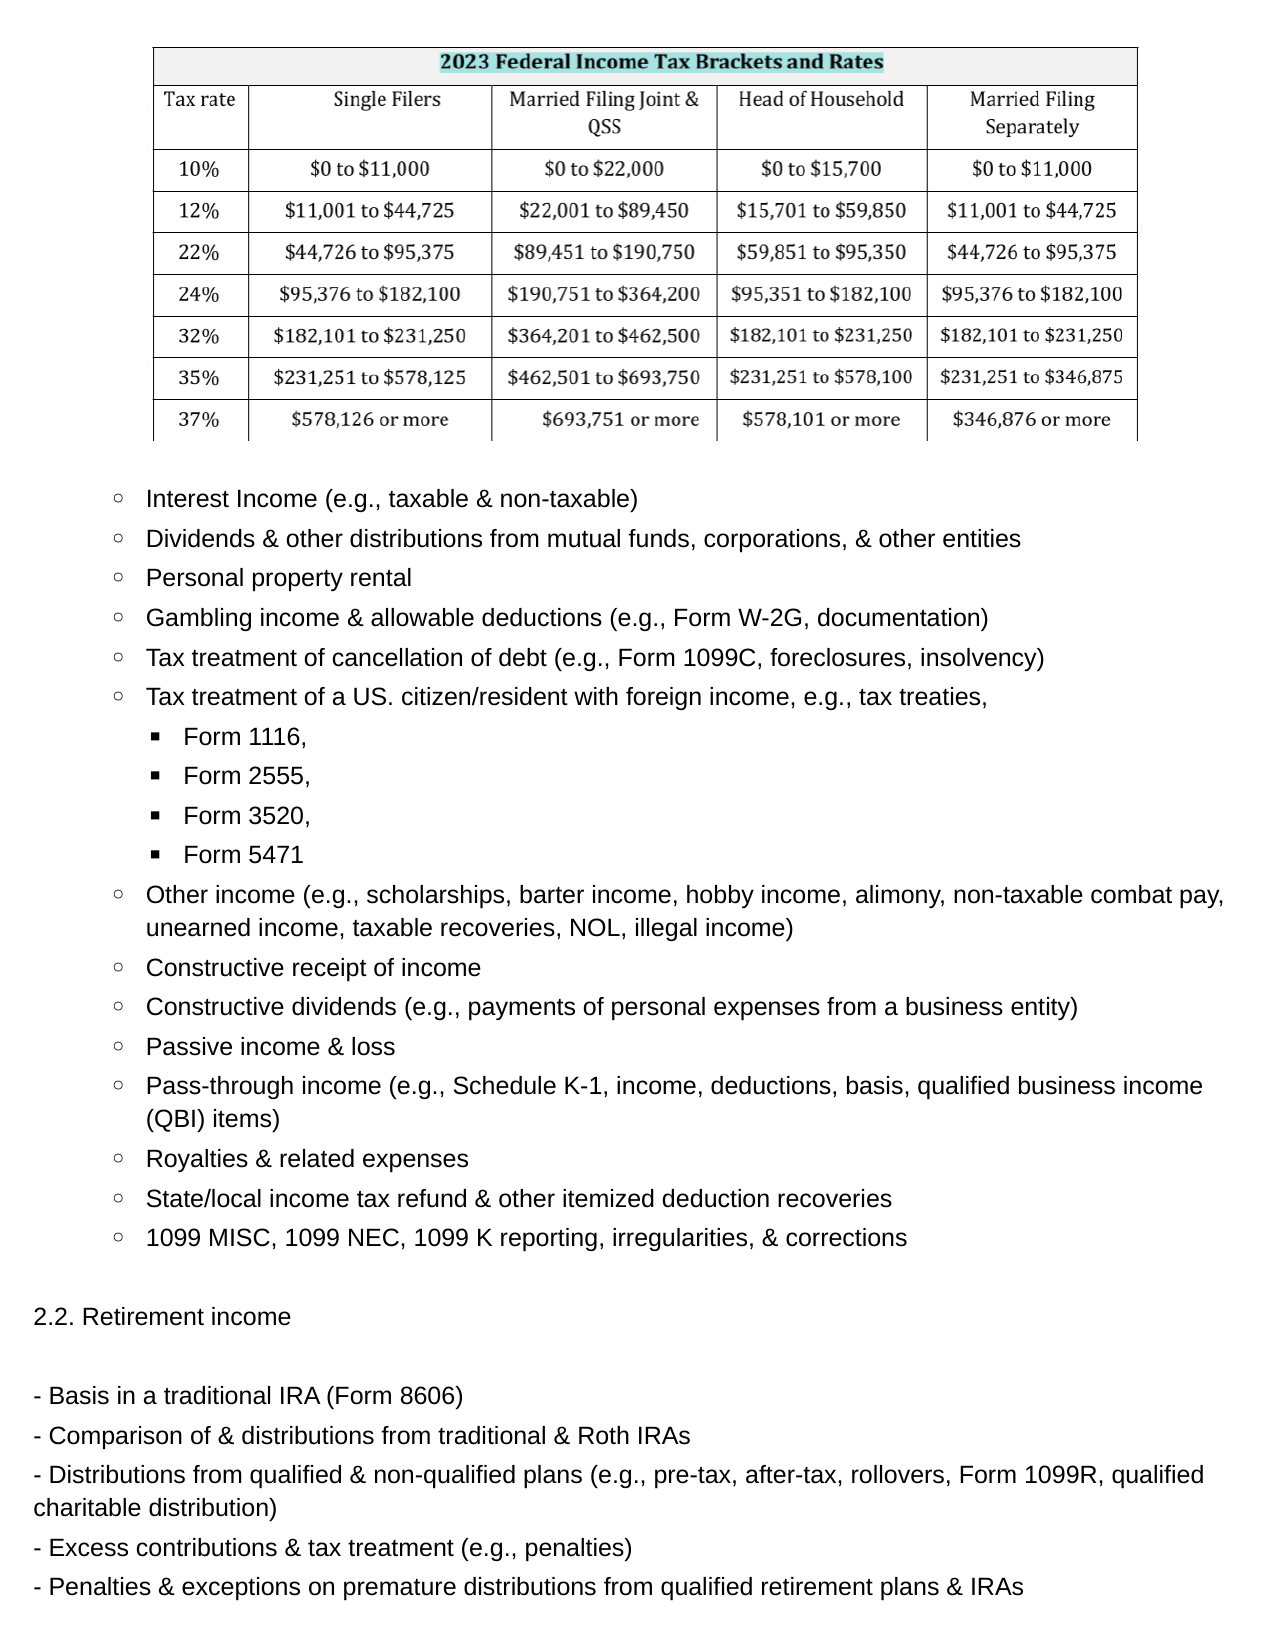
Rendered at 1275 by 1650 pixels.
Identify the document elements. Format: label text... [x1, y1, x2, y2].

list Tax treatment of a US. citizen/resident with foreign income, e.g., tax treaties, [108, 682, 1242, 711]
list Other income (e.g., scholarships, barter income, hobby income, alimony, non-taxable combat pay, unearned income, taxable recoveries, NOL, illegal income) [108, 880, 1242, 942]
list Gambling income & allowable deductions (e.g., Form W-2G, documentation) [108, 603, 1242, 632]
picture [147, 46, 1143, 441]
text 2.2. Retirement income [33, 1302, 1242, 1331]
list Constructive receipt of income [108, 953, 1242, 981]
list Personal property rental [108, 563, 1242, 592]
list Tax treatment of cancellation of debt (e.g., Form 1099C, foreclosures, insolvency) [108, 642, 1242, 671]
list Royalties & related expenses [108, 1144, 1242, 1173]
text - Basis in a traditional IRA (Form 8606) [33, 1381, 1242, 1410]
list Pass-through income (e.g., Schedule K-1, income, deductions, basis, qualified business income (QBI) items) [108, 1071, 1242, 1133]
list Dividends & other distributions from mutual funds, corporations, & other entities [108, 524, 1242, 553]
list Form 2555, [146, 761, 1242, 790]
list Interest Income (e.g., taxable & non-taxable) [108, 484, 1242, 513]
list Form 5471 [146, 840, 1242, 869]
list Form 3520, [146, 801, 1242, 830]
list Constructive dividends (e.g., payments of personal expenses from a business entity) [108, 992, 1242, 1021]
list State/local income tax refund & other itemized deduction recoveries [108, 1183, 1242, 1212]
text - Penalties & exceptions on premature distributions from qualified retirement plans & IRAs [33, 1572, 1242, 1601]
list Passive income & loss [108, 1032, 1242, 1061]
text - Comparison of & distributions from traditional & Roth IRAs [33, 1421, 1242, 1449]
text - Distributions from qualified & non-qualified plans (e.g., pre-tax, after-tax, rollovers, Form 1099R, qualified charitable distribution) [33, 1460, 1242, 1522]
list Form 1116, [146, 722, 1242, 751]
list 1099 MISC, 1099 NEC, 1099 K reporting, irregularities, & corrections [108, 1223, 1242, 1252]
text - Excess contributions & tax treatment (e.g., penalties) [33, 1533, 1242, 1561]
